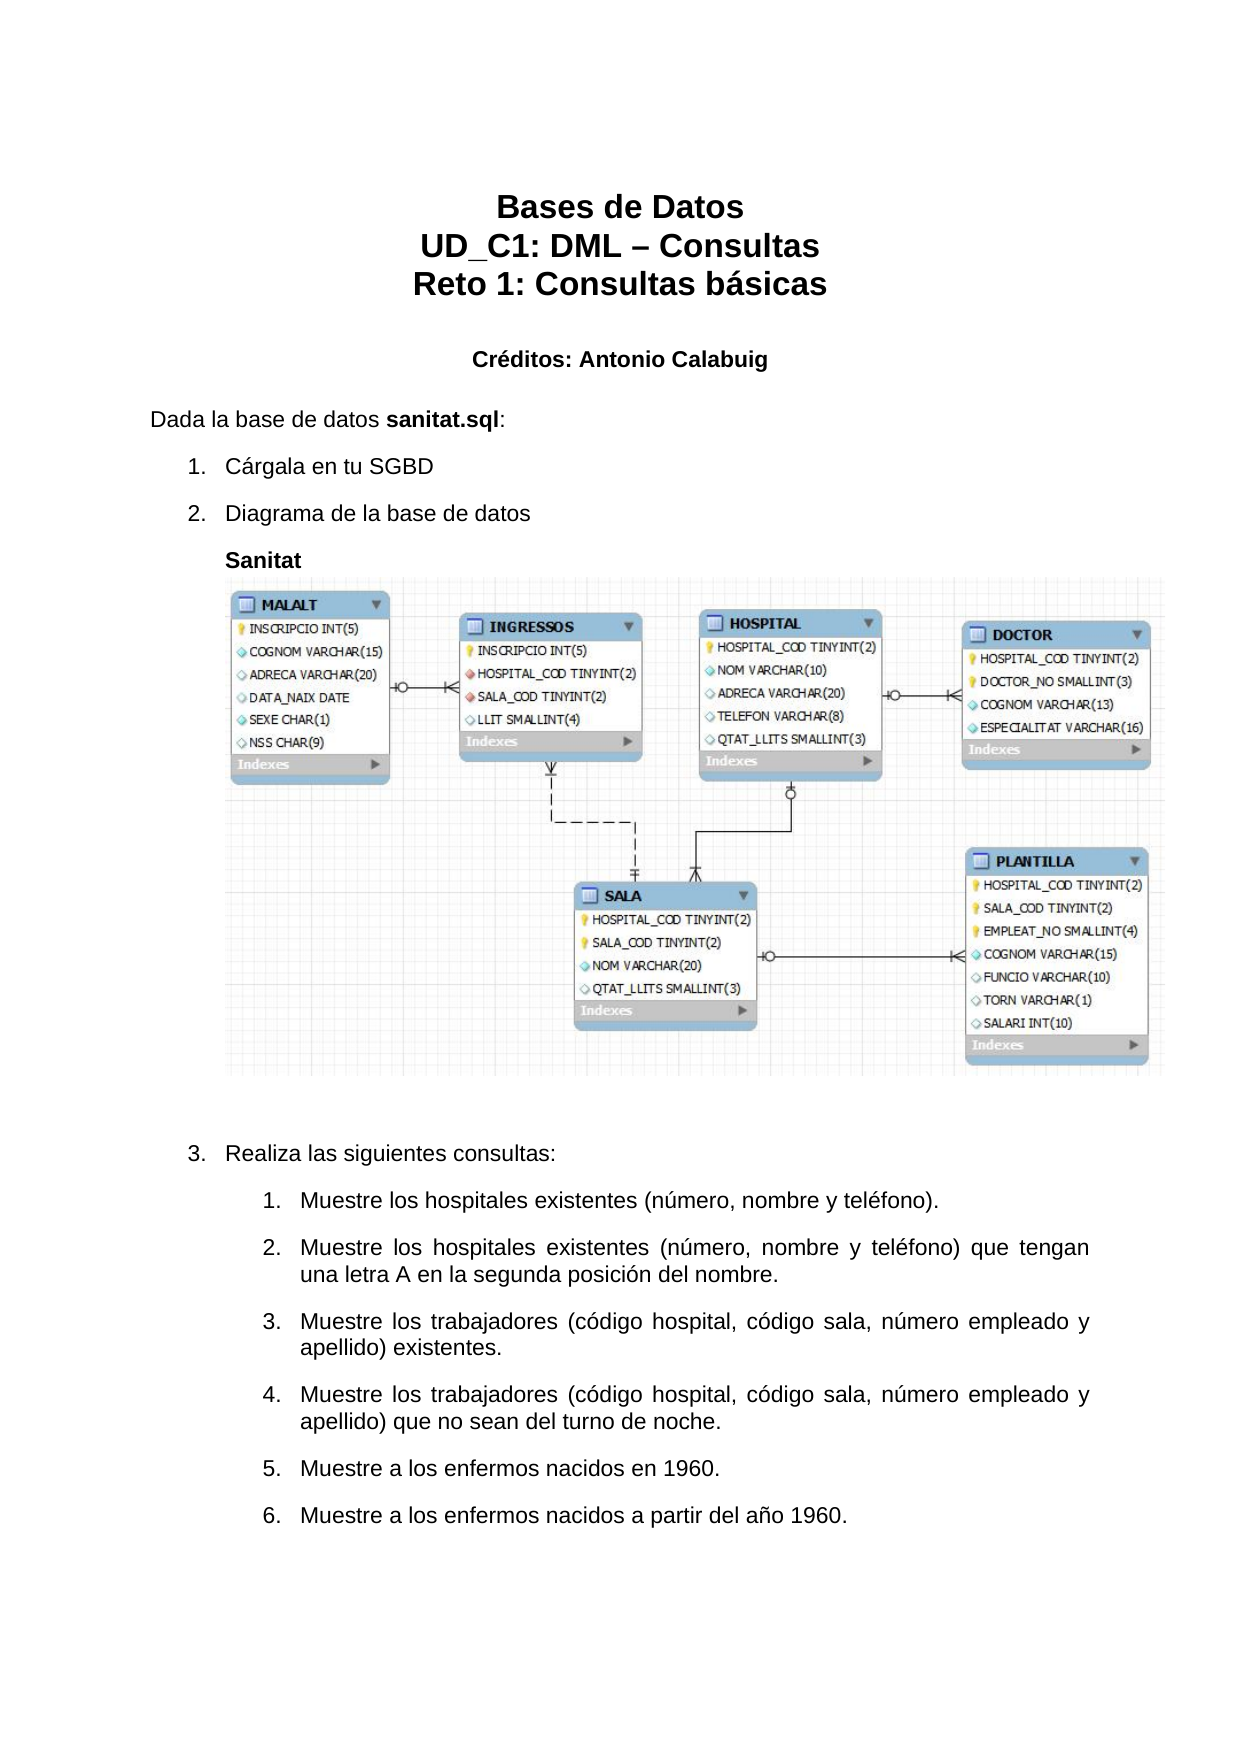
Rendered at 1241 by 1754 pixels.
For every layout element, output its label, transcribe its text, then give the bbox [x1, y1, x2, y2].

subtitle Bases de Datos UD_C1: DML – Consultas Reto 1: Consultas básicas [150, 187, 1090, 303]
picture [225, 577, 1166, 1076]
list Muestre los hospitales existentes (número, nombre y teléfono). [262, 1187, 1090, 1213]
list Muestre los trabajadores (código hospital, código sala, número empleado y apellido) existentes. [262, 1308, 1090, 1361]
list Diagrama de la base de datos [187, 500, 1090, 527]
text Créditos: Antonio Calabuig [150, 346, 1090, 372]
list Muestre los trabajadores (código hospital, código sala, número empleado y apellido) que no sean del turno de noche. [262, 1381, 1090, 1434]
text Dada la base de datos sanitat.sql: [150, 406, 1090, 432]
list Muestre a los enfermos nacidos a partir del año 1960. [262, 1502, 1090, 1528]
list Realiza las siguientes consultas: [187, 1140, 1090, 1166]
text Sanitat [225, 547, 1090, 574]
list Cárgala en tu SGBD [187, 453, 1090, 479]
list Muestre los hospitales existentes (número, nombre y teléfono) que tengan una letra A en la segunda posición del nombre. [262, 1234, 1090, 1287]
list Muestre a los enfermos nacidos en 1960. [262, 1455, 1090, 1481]
